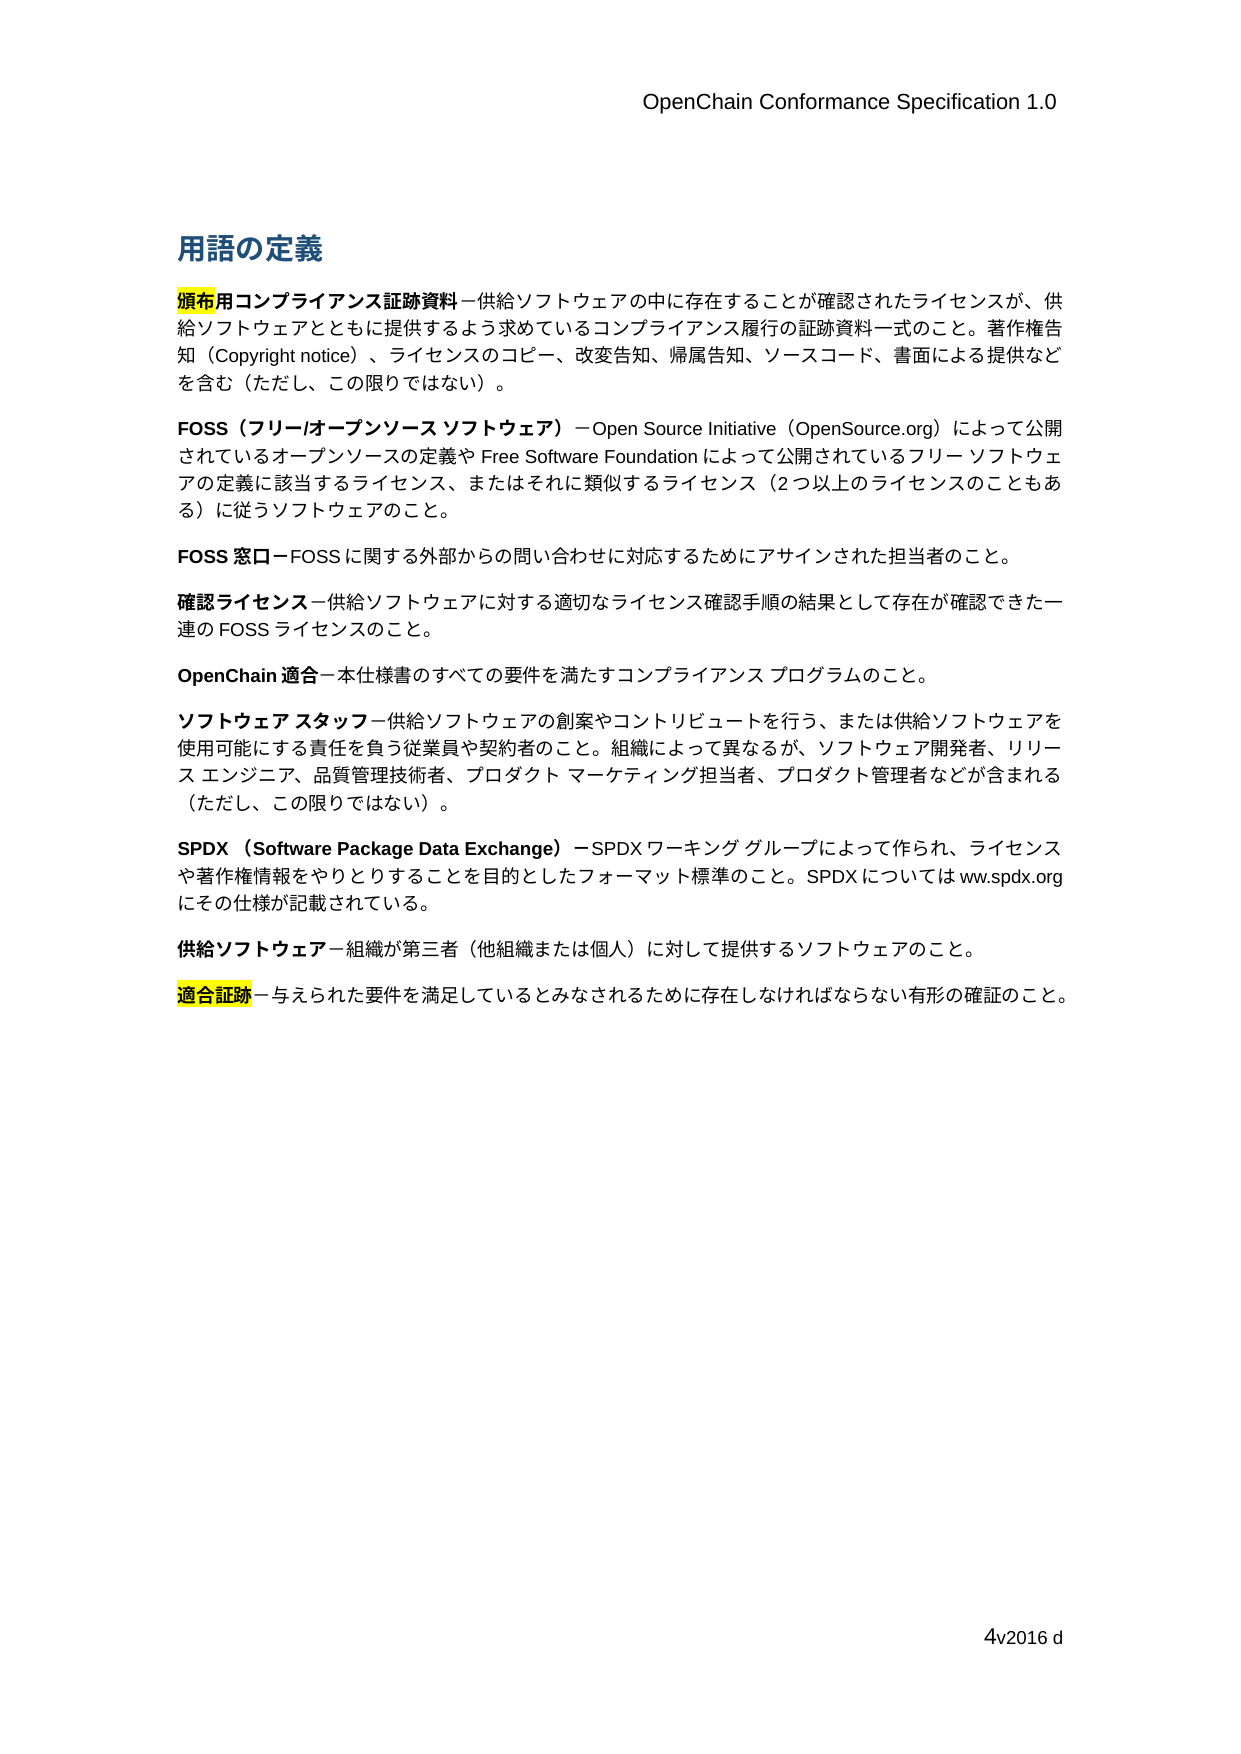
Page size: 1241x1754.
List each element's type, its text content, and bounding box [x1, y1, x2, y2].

text ソフトウェア スタッフ－供給ソフトウェアの創案やコントリビュートを行う、または供給ソフトウェアを使用可能にする責任を負う従業員や契約者のこと。組織によって異なるが、ソフトウェア開発者、リリース エンジニア、品質管理技術者、プロダクト マーケティング担当者、プロダクト管理者などが含まれる（ただし、この限りではない）。 [177, 707, 1063, 815]
text SPDX （Software Package Data Exchange）－SPDXワーキング グループによって作られ、ライセンスや著作権情報をやりとりすることを目的としたフォーマット標準のこと。SPDXについてはww.spdx.orgにその仕様が記載されている。 [177, 834, 1063, 916]
text 適合証跡－与えられた要件を満足しているとみなされるために存在しなければならない有形の確証のこと。 [177, 980, 1063, 1007]
text OpenChain適合－本仕様書のすべての要件を満たすコンプライアンス プログラムのこと。 [177, 661, 1063, 688]
text 確認ライセンス－供給ソフトウェアに対する適切なライセンス確認手順の結果として存在が確認できた一連のFOSSライセンスのこと。 [177, 587, 1063, 642]
subtitle 用語の定義 [177, 226, 1063, 268]
text FOSS（フリー/オープンソース ソフトウェア）－Open Source Initiative（OpenSource.org）によって公開されているオープンソースの定義やFree Software Foundationによって公開されているフリー ソフトウェアの定義に該当するライセンス、またはそれに類似するライセンス（2つ以上のライセンスのこともある）に従うソフトウェアのこと。 [177, 414, 1063, 523]
text 供給ソフトウェア－組織が第三者（他組織または個人）に対して提供するソフトウェアのこと。 [177, 934, 1063, 962]
text FOSS 窓口－FOSSに関する外部からの問い合わせに対応するためにアサインされた担当者のこと。 [177, 542, 1063, 569]
text 頒布用コンプライアンス証跡資料－供給ソフトウェアの中に存在することが確認されたライセンスが、供給ソフトウェアとともに提供するよう求めているコンプライアンス履行の証跡資料一式のこと。著作権告知（Copyright notice）、ライセンスのコピー、改変告知、帰属告知、ソースコード、書面による提供などを含む（ただし、この限りではない）。 [177, 287, 1063, 395]
